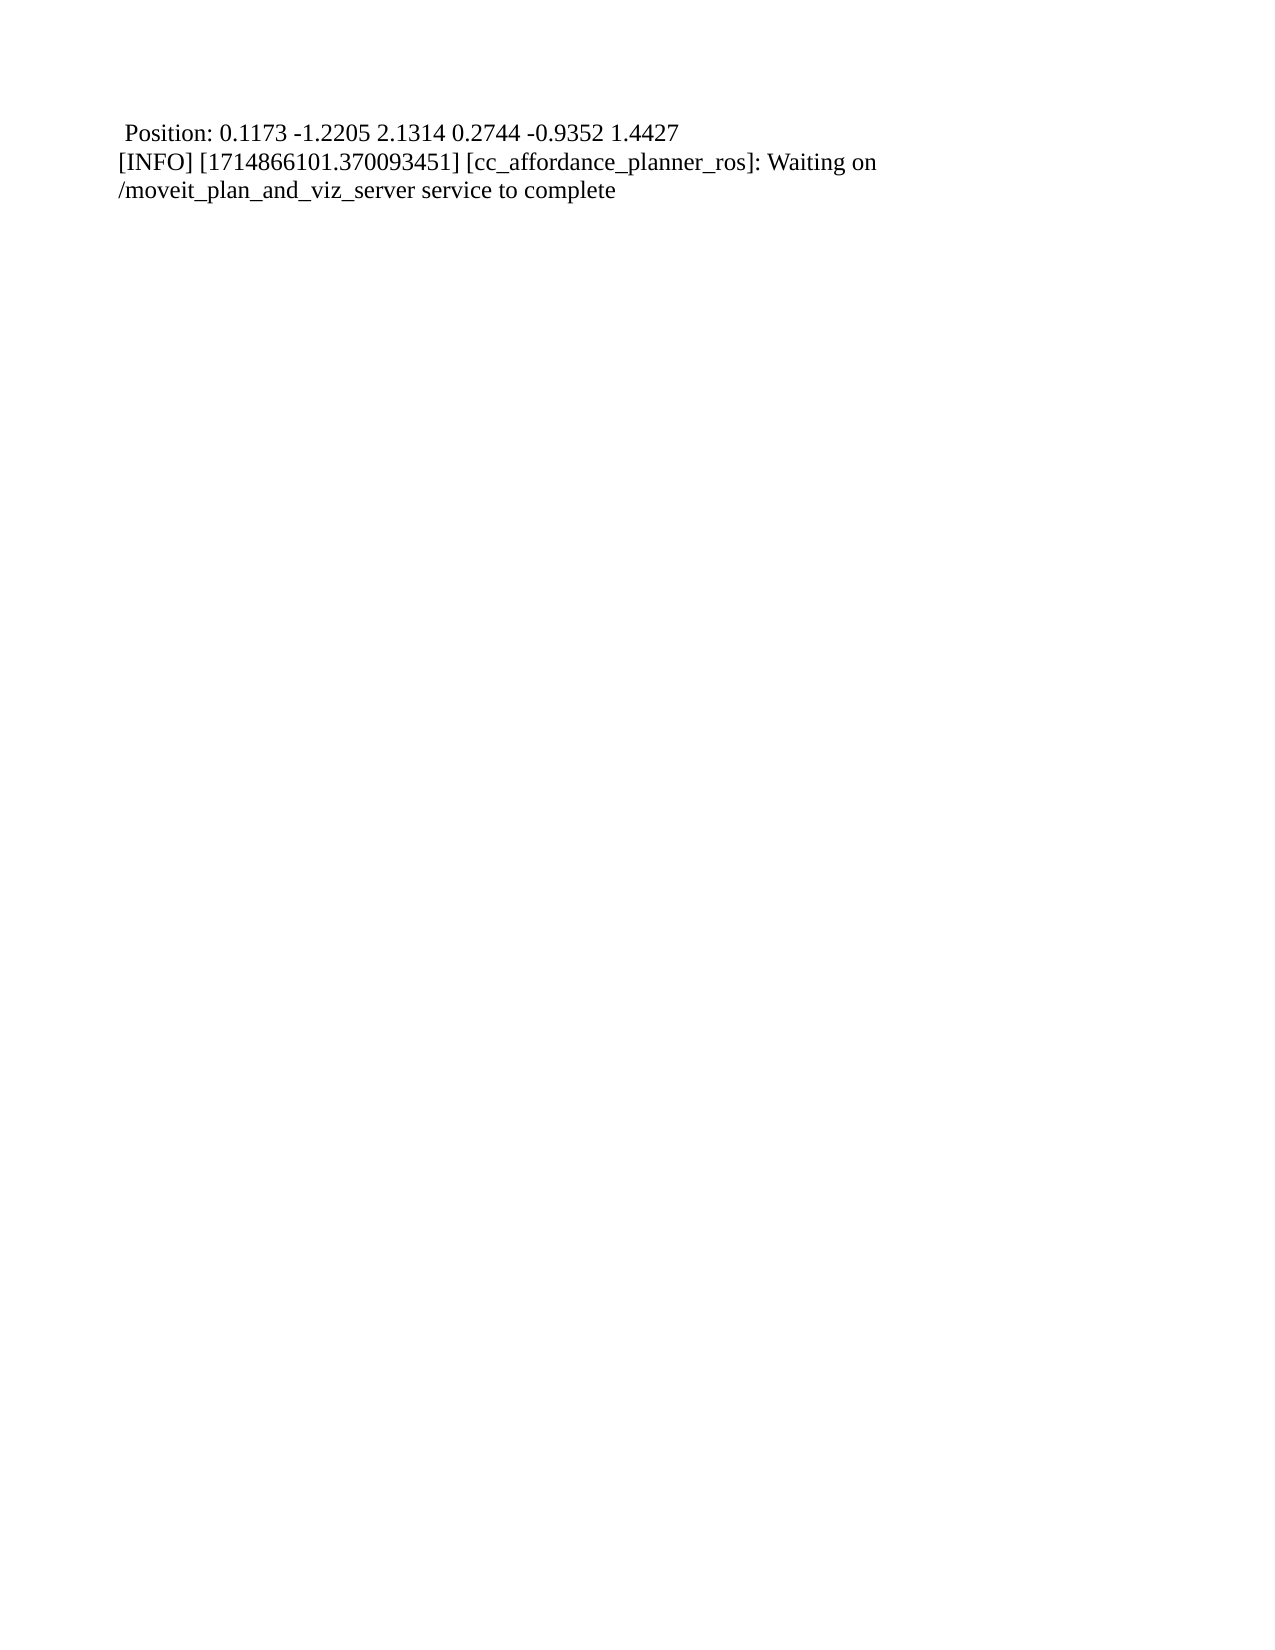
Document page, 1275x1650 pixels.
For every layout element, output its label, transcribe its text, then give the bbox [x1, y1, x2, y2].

text [INFO] [1714866101.370093451] [cc_affordance_planner_ros]: Waiting on /moveit_plan_and_viz_server service to complete [118, 147, 1157, 204]
text Position: 0.1173 -1.2205 2.1314 0.2744 -0.9352 1.4427 [118, 118, 1157, 147]
